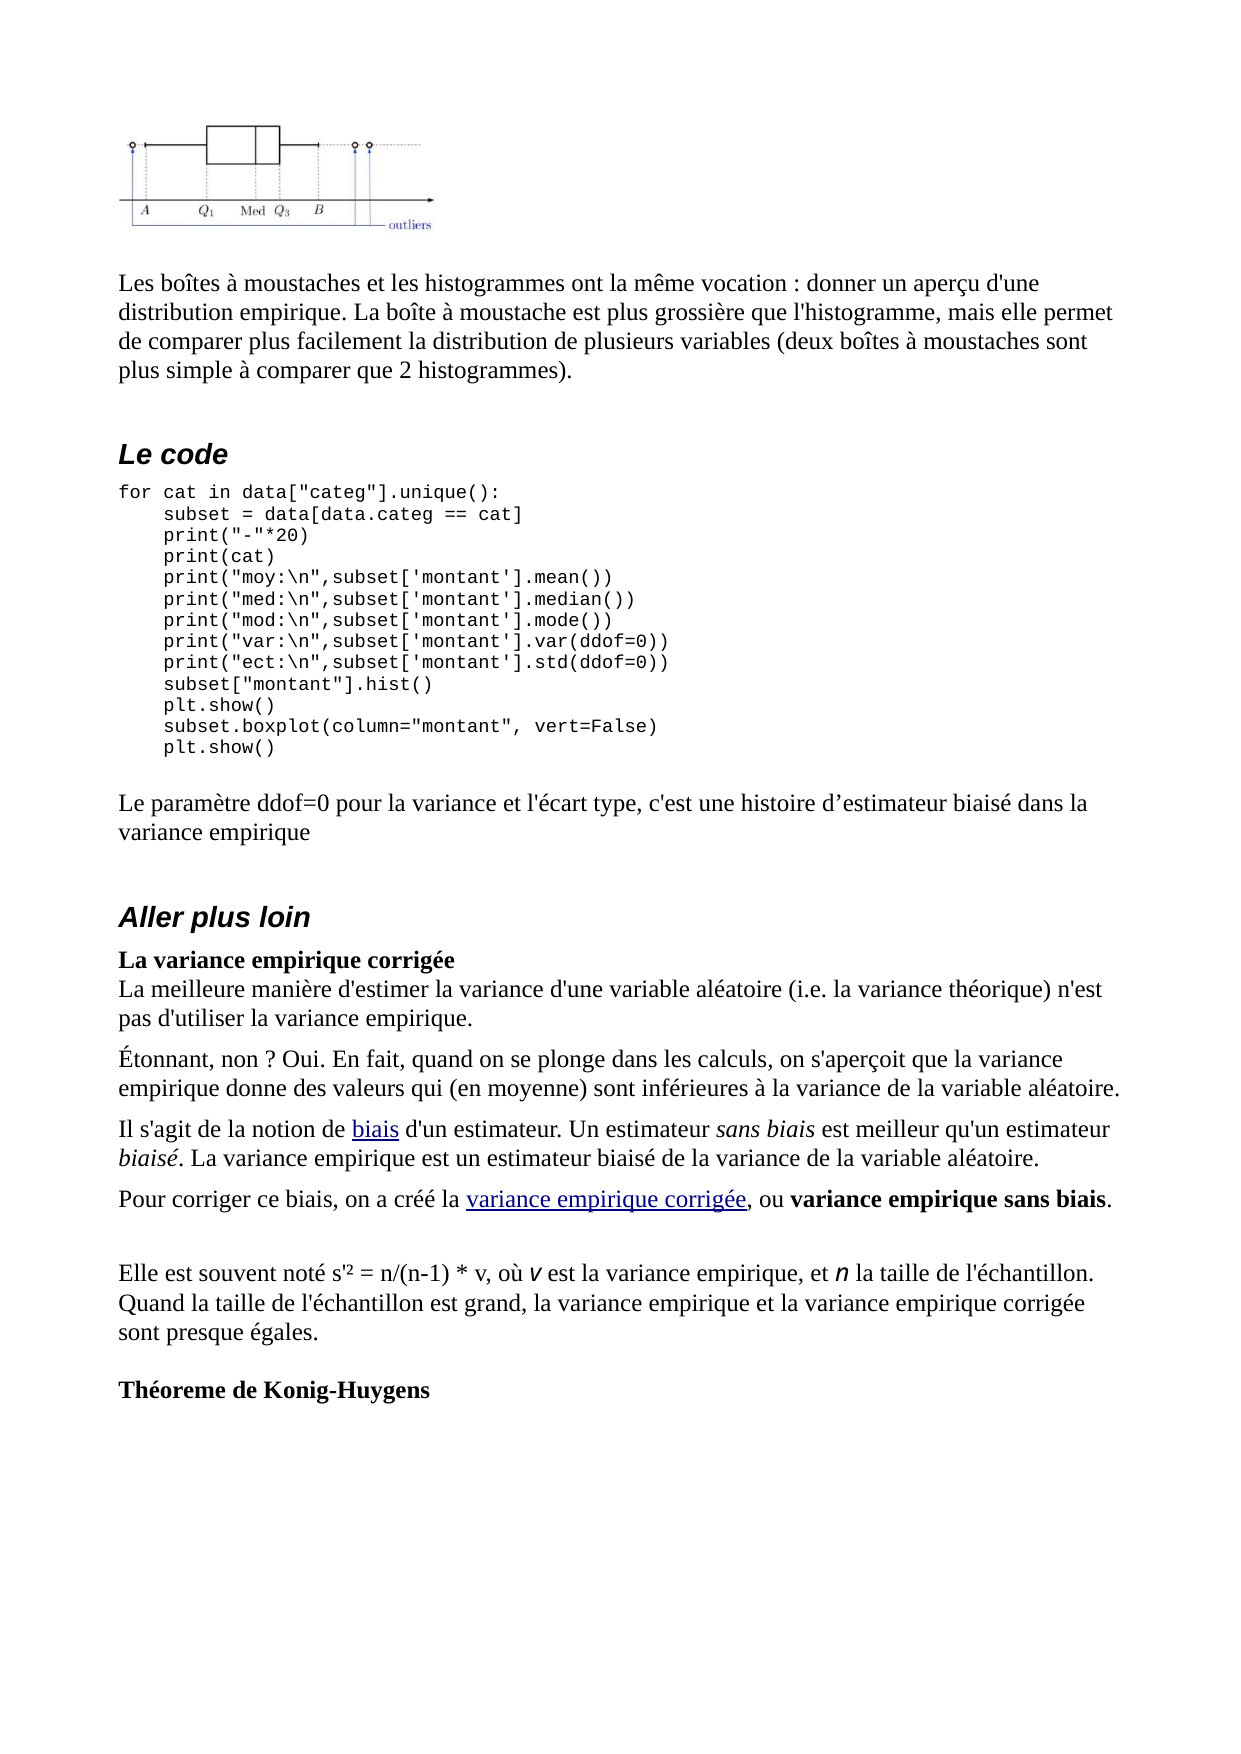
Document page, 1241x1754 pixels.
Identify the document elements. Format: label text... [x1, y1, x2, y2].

text subset.boxplot(column="montant", vert=False) [118, 717, 1122, 738]
text print(cat) [118, 547, 1122, 568]
text La meilleure manière d'estimer la variance d'une variable aléatoire (i.e. la variance théorique) n'est pas d'utiliser la variance empirique. [118, 974, 1122, 1032]
text Le paramètre ddof=0 pour la variance et l'écart type, c'est une histoire d’estimateur biaisé dans la variance empirique [118, 788, 1122, 846]
text plt.show() [118, 738, 1122, 759]
text for cat in data["categ"].unique(): [118, 483, 1122, 504]
text subset = data[data.categ == cat] [118, 504, 1122, 526]
picture [118, 118, 451, 240]
text print("med:\n",subset['montant'].median()) [118, 589, 1122, 611]
text plt.show() [118, 696, 1122, 717]
text Étonnant, non ? Oui. En fait, quand on se plonge dans les calculs, on s'aperçoit que la variance empirique donne des valeurs qui (en moyenne) sont inférieures à la variance de la variable aléatoire. [118, 1044, 1122, 1102]
text La variance empirique corrigée [118, 946, 1122, 974]
text print("ect:\n",subset['montant'].std(ddof=0)) [118, 653, 1122, 674]
text print("moy:\n",subset['montant'].mean()) [118, 568, 1122, 589]
text Les boîtes à moustaches et les histogrammes ont la même vocation : donner un aperçu d'une distribution empirique. La boîte à moustache est plus grossière que l'histogramme, mais elle permet de comparer plus facilement la distribution de plusieurs variables (deux boîtes à moustaches sont plus simple à comparer que 2 histogrammes). [118, 268, 1122, 383]
text print("-"*20) [118, 526, 1122, 547]
subtitle Aller plus loin [118, 899, 1122, 933]
text Elle est souvent noté s'² = n/(n-1) * v, où v est la variance empirique, et n la taille de l'échantillon. Quand la taille de l'échantillon est grand, la variance empirique et la variance empirique corrigée sont presque égales. [118, 1254, 1122, 1346]
text Il s'agit de la notion de biais d'un estimateur. Un estimateur sans biais est meilleur qu'un estimateur biaisé. La variance empirique est un estimateur biaisé de la variance de la variable aléatoire. [118, 1114, 1122, 1172]
text print("mod:\n",subset['montant'].mode()) [118, 611, 1122, 632]
text subset["montant"].hist() [118, 674, 1122, 696]
text Théoreme de Konig-Huygens [118, 1375, 1122, 1403]
subtitle Le code [118, 437, 1122, 471]
text Pour corriger ce biais, on a créé la variance empirique corrigée, ou variance empirique sans biais. [118, 1184, 1122, 1213]
text print("var:\n",subset['montant'].var(ddof=0)) [118, 632, 1122, 653]
